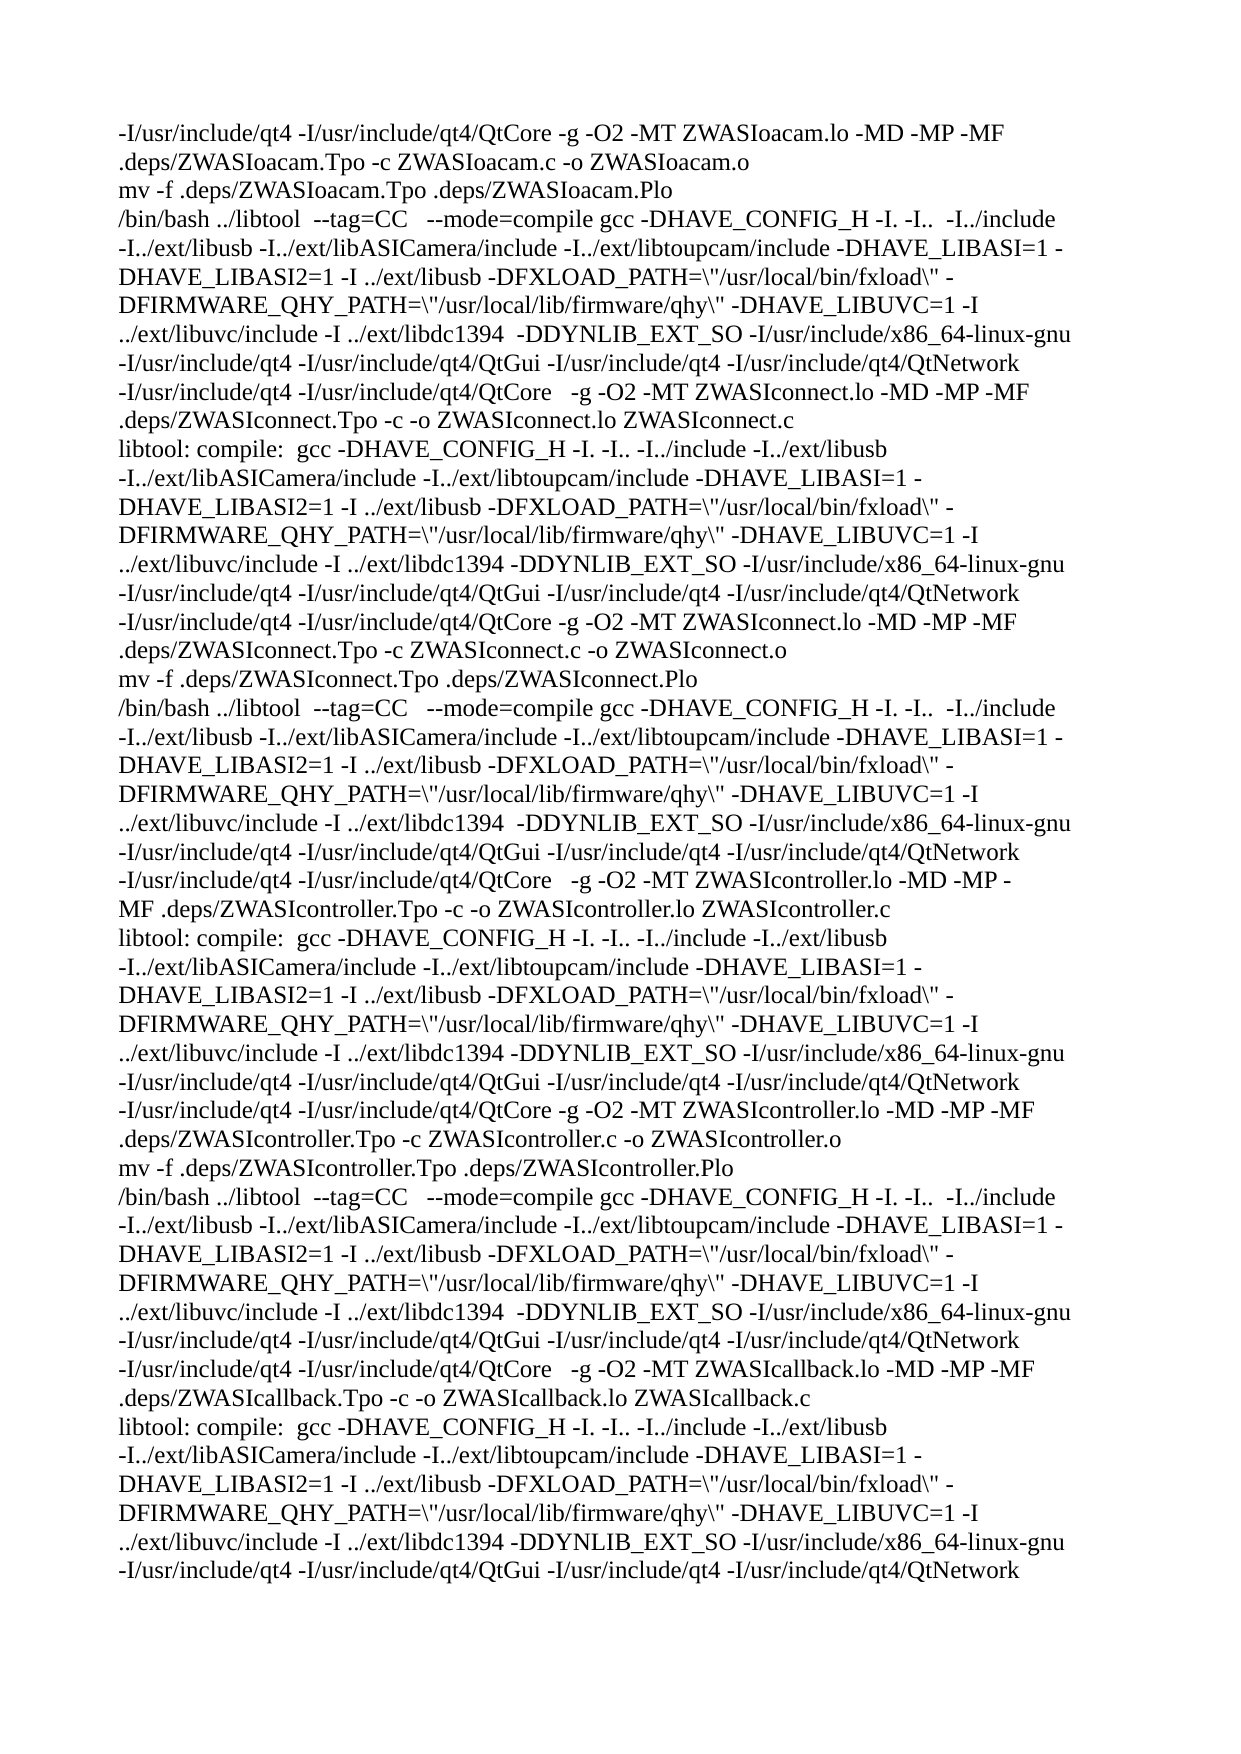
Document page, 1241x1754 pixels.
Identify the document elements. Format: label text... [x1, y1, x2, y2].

text libtool: compile: gcc -DHAVE_CONFIG_H -I. -I.. -I../include -I../ext/libusb -I../ext/libASICamera/include -I../ext/libtoupcam/include -DHAVE_LIBASI=1 -DHAVE_LIBASI2=1 -I ../ext/libusb -DFXLOAD_PATH=\"/usr/local/bin/fxload\" -DFIRMWARE_QHY_PATH=\"/usr/local/lib/firmware/qhy\" -DHAVE_LIBUVC=1 -I ../ext/libuvc/include -I ../ext/libdc1394 -DDYNLIB_EXT_SO -I/usr/include/x86_64-linux-gnu -I/usr/include/qt4 -I/usr/include/qt4/QtGui -I/usr/include/qt4 -I/usr/include/qt4/QtNetwork [118, 1412, 1122, 1584]
text /bin/bash ../libtool --tag=CC --mode=compile gcc -DHAVE_CONFIG_H -I. -I.. -I../include -I../ext/libusb -I../ext/libASICamera/include -I../ext/libtoupcam/include -DHAVE_LIBASI=1 -DHAVE_LIBASI2=1 -I ../ext/libusb -DFXLOAD_PATH=\"/usr/local/bin/fxload\" -DFIRMWARE_QHY_PATH=\"/usr/local/lib/firmware/qhy\" -DHAVE_LIBUVC=1 -I ../ext/libuvc/include -I ../ext/libdc1394 -DDYNLIB_EXT_SO -I/usr/include/x86_64-linux-gnu -I/usr/include/qt4 -I/usr/include/qt4/QtGui -I/usr/include/qt4 -I/usr/include/qt4/QtNetwork -I/usr/include/qt4 -I/usr/include/qt4/QtCore -g -O2 -MT ZWASIcontroller.lo -MD -MP -MF .deps/ZWASIcontroller.Tpo -c -o ZWASIcontroller.lo ZWASIcontroller.c [118, 693, 1122, 923]
text /bin/bash ../libtool --tag=CC --mode=compile gcc -DHAVE_CONFIG_H -I. -I.. -I../include -I../ext/libusb -I../ext/libASICamera/include -I../ext/libtoupcam/include -DHAVE_LIBASI=1 -DHAVE_LIBASI2=1 -I ../ext/libusb -DFXLOAD_PATH=\"/usr/local/bin/fxload\" -DFIRMWARE_QHY_PATH=\"/usr/local/lib/firmware/qhy\" -DHAVE_LIBUVC=1 -I ../ext/libuvc/include -I ../ext/libdc1394 -DDYNLIB_EXT_SO -I/usr/include/x86_64-linux-gnu -I/usr/include/qt4 -I/usr/include/qt4/QtGui -I/usr/include/qt4 -I/usr/include/qt4/QtNetwork -I/usr/include/qt4 -I/usr/include/qt4/QtCore -g -O2 -MT ZWASIconnect.lo -MD -MP -MF .deps/ZWASIconnect.Tpo -c -o ZWASIconnect.lo ZWASIconnect.c [118, 204, 1122, 434]
text mv -f .deps/ZWASIoacam.Tpo .deps/ZWASIoacam.Plo [118, 176, 1122, 204]
text -I/usr/include/qt4 -I/usr/include/qt4/QtCore -g -O2 -MT ZWASIoacam.lo -MD -MP -MF .deps/ZWASIoacam.Tpo -c ZWASIoacam.c -o ZWASIoacam.o [118, 118, 1122, 176]
text mv -f .deps/ZWASIcontroller.Tpo .deps/ZWASIcontroller.Plo [118, 1153, 1122, 1182]
text libtool: compile: gcc -DHAVE_CONFIG_H -I. -I.. -I../include -I../ext/libusb -I../ext/libASICamera/include -I../ext/libtoupcam/include -DHAVE_LIBASI=1 -DHAVE_LIBASI2=1 -I ../ext/libusb -DFXLOAD_PATH=\"/usr/local/bin/fxload\" -DFIRMWARE_QHY_PATH=\"/usr/local/lib/firmware/qhy\" -DHAVE_LIBUVC=1 -I ../ext/libuvc/include -I ../ext/libdc1394 -DDYNLIB_EXT_SO -I/usr/include/x86_64-linux-gnu -I/usr/include/qt4 -I/usr/include/qt4/QtGui -I/usr/include/qt4 -I/usr/include/qt4/QtNetwork -I/usr/include/qt4 -I/usr/include/qt4/QtCore -g -O2 -MT ZWASIcontroller.lo -MD -MP -MF .deps/ZWASIcontroller.Tpo -c ZWASIcontroller.c -o ZWASIcontroller.o [118, 923, 1122, 1153]
text /bin/bash ../libtool --tag=CC --mode=compile gcc -DHAVE_CONFIG_H -I. -I.. -I../include -I../ext/libusb -I../ext/libASICamera/include -I../ext/libtoupcam/include -DHAVE_LIBASI=1 -DHAVE_LIBASI2=1 -I ../ext/libusb -DFXLOAD_PATH=\"/usr/local/bin/fxload\" -DFIRMWARE_QHY_PATH=\"/usr/local/lib/firmware/qhy\" -DHAVE_LIBUVC=1 -I ../ext/libuvc/include -I ../ext/libdc1394 -DDYNLIB_EXT_SO -I/usr/include/x86_64-linux-gnu -I/usr/include/qt4 -I/usr/include/qt4/QtGui -I/usr/include/qt4 -I/usr/include/qt4/QtNetwork -I/usr/include/qt4 -I/usr/include/qt4/QtCore -g -O2 -MT ZWASIcallback.lo -MD -MP -MF .deps/ZWASIcallback.Tpo -c -o ZWASIcallback.lo ZWASIcallback.c [118, 1182, 1122, 1412]
text libtool: compile: gcc -DHAVE_CONFIG_H -I. -I.. -I../include -I../ext/libusb -I../ext/libASICamera/include -I../ext/libtoupcam/include -DHAVE_LIBASI=1 -DHAVE_LIBASI2=1 -I ../ext/libusb -DFXLOAD_PATH=\"/usr/local/bin/fxload\" -DFIRMWARE_QHY_PATH=\"/usr/local/lib/firmware/qhy\" -DHAVE_LIBUVC=1 -I ../ext/libuvc/include -I ../ext/libdc1394 -DDYNLIB_EXT_SO -I/usr/include/x86_64-linux-gnu -I/usr/include/qt4 -I/usr/include/qt4/QtGui -I/usr/include/qt4 -I/usr/include/qt4/QtNetwork -I/usr/include/qt4 -I/usr/include/qt4/QtCore -g -O2 -MT ZWASIconnect.lo -MD -MP -MF .deps/ZWASIconnect.Tpo -c ZWASIconnect.c -o ZWASIconnect.o [118, 434, 1122, 664]
text mv -f .deps/ZWASIconnect.Tpo .deps/ZWASIconnect.Plo [118, 664, 1122, 693]
